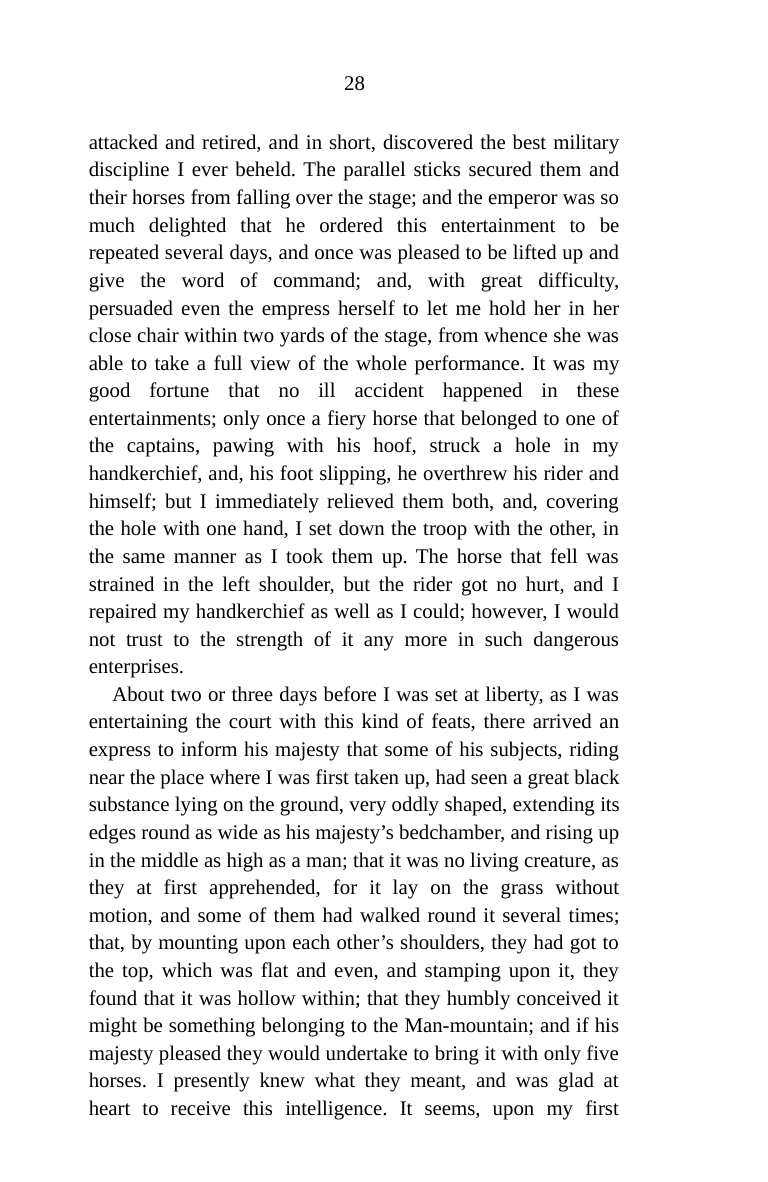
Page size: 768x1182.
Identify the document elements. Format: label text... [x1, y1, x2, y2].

text About two or three days before I was set at liberty, as I was entertaining the court with this kind of feats, there arrived an express to inform his majesty that some of his subjects, riding near the place where I was first taken up, had seen a great black substance lying on the ground, very oddly shaped, extending its edges round as wide as his majesty’s bedchamber, and rising up in the middle as high as a man; that it was no living creature, as they at first apprehended, for it lay on the grass without motion, and some of them had walked round it several times; that, by mounting upon each other’s shoulders, they had got to the top, which was flat and even, and stamping upon it, they found that it was hollow within; that they humbly conceived it might be something belonging to the Man-mountain; and if his majesty pleased they would undertake to bring it with only five horses. I presently knew what they meant, and was glad at heart to receive this intelligence. It seems, upon my first [88, 682, 620, 1120]
text attacked and retired, and in short, discovered the best military discipline I ever beheld. The parallel sticks secured them and their horses from falling over the stage; and the emperor was so much delighted that he ordered this entertainment to be repeated several days, and once was pleased to be lifted up and give the word of command; and, with great difficulty, persuaded even the empress herself to let me hold her in her close chair within two yards of the stage, from whence she was able to take a full view of the whole performance. It was my good fortune that no ill accident happened in these entertainments; only once a fiery horse that belonged to one of the captains, pawing with his hoof, struck a hole in my handkerchief, and, his foot slipping, he overthrew his rider and himself; but I immediately relieved them both, and, covering the hole with one hand, I set down the troop with the other, in the same manner as I took them up. The horse that fell was strained in the left shoulder, but the rider got no hurt, and I repaired my handkerchief as well as I could; however, I would not trust to the strength of it any more in such dangerous enterprises. [88, 130, 620, 678]
